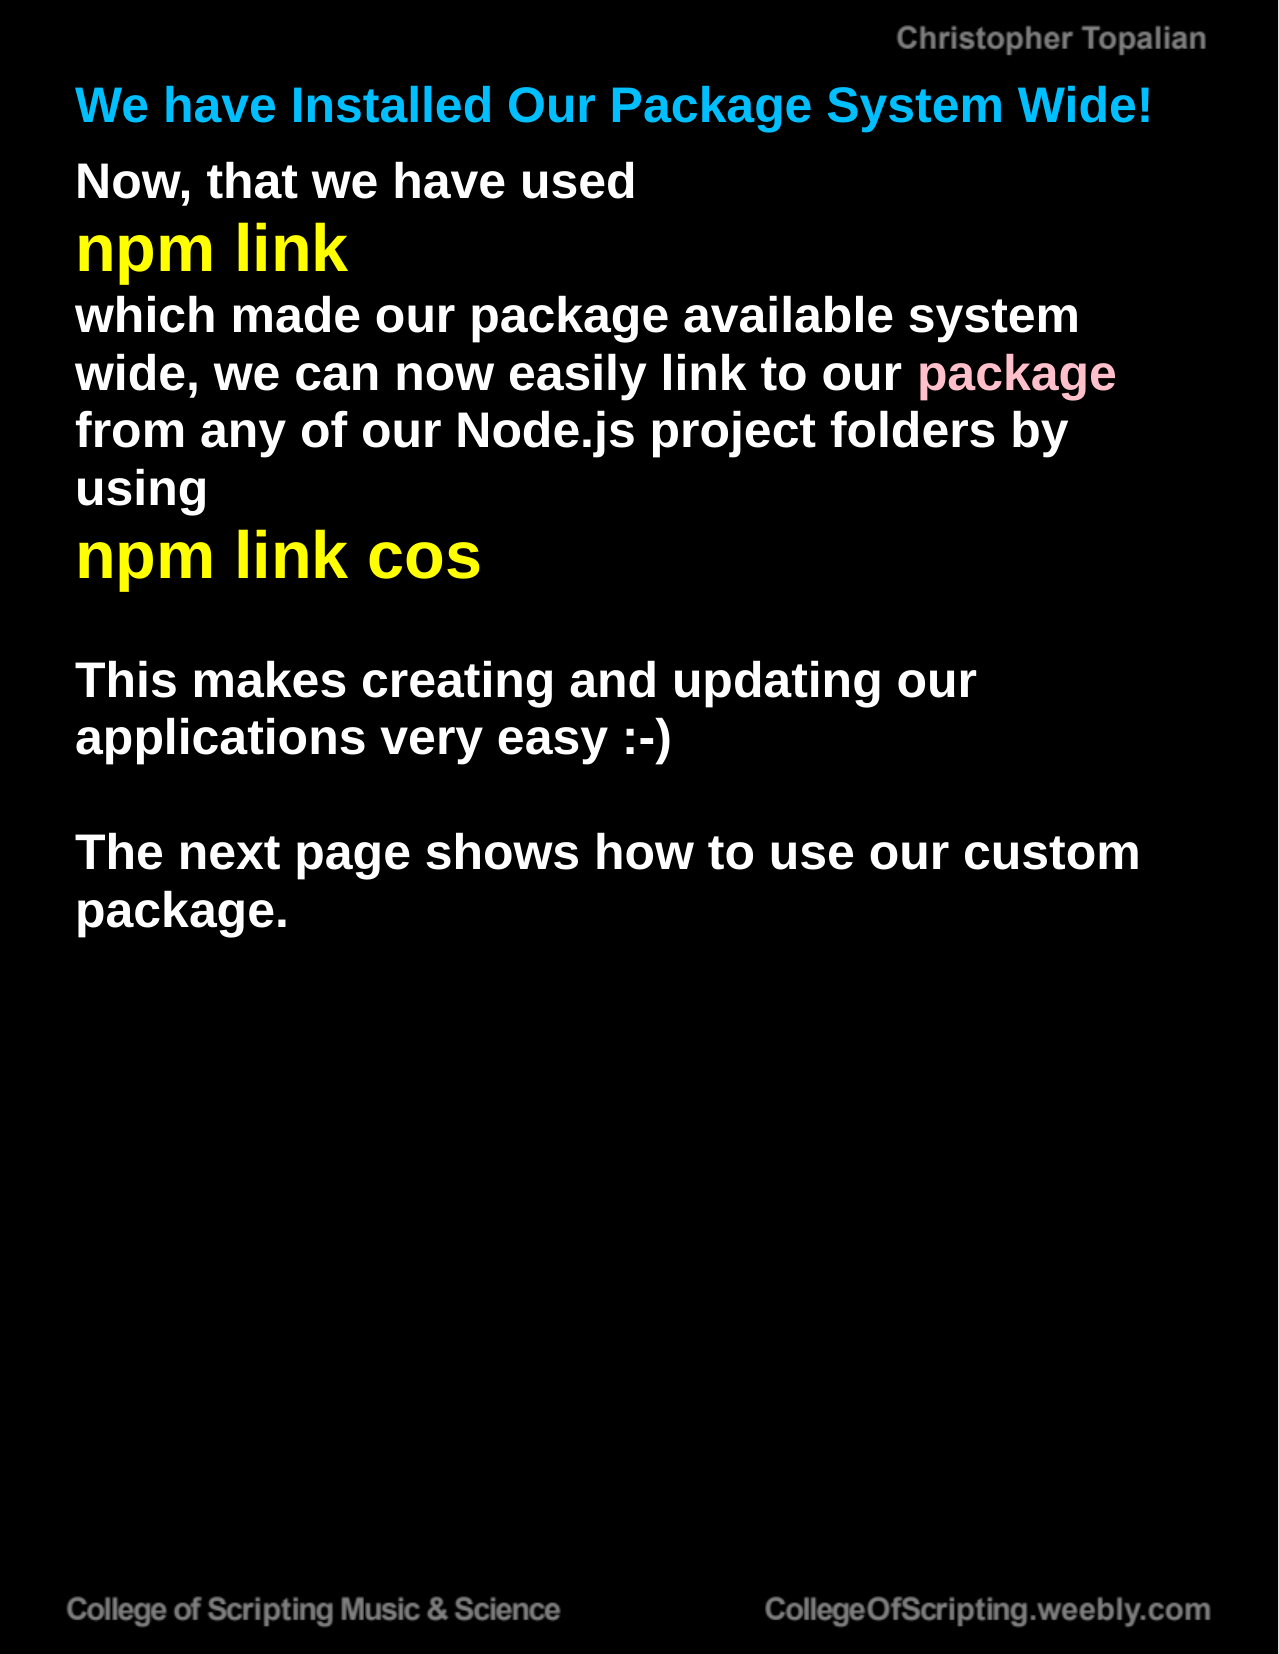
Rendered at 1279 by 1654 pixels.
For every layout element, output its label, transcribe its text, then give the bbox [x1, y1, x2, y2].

text Now, that we have used [75, 152, 1203, 209]
text which made our package available system wide, we can now easily link to our package from any of our Node.js project folders by using [75, 286, 1203, 516]
text npm link cos [75, 516, 1203, 592]
text The next page shows how to use our custom package. [75, 822, 1203, 937]
text We have Installed Our Package System Wide! [75, 75, 1203, 132]
text This makes creating and updating our applications very easy :-) [75, 650, 1203, 765]
text npm link [75, 209, 1203, 286]
